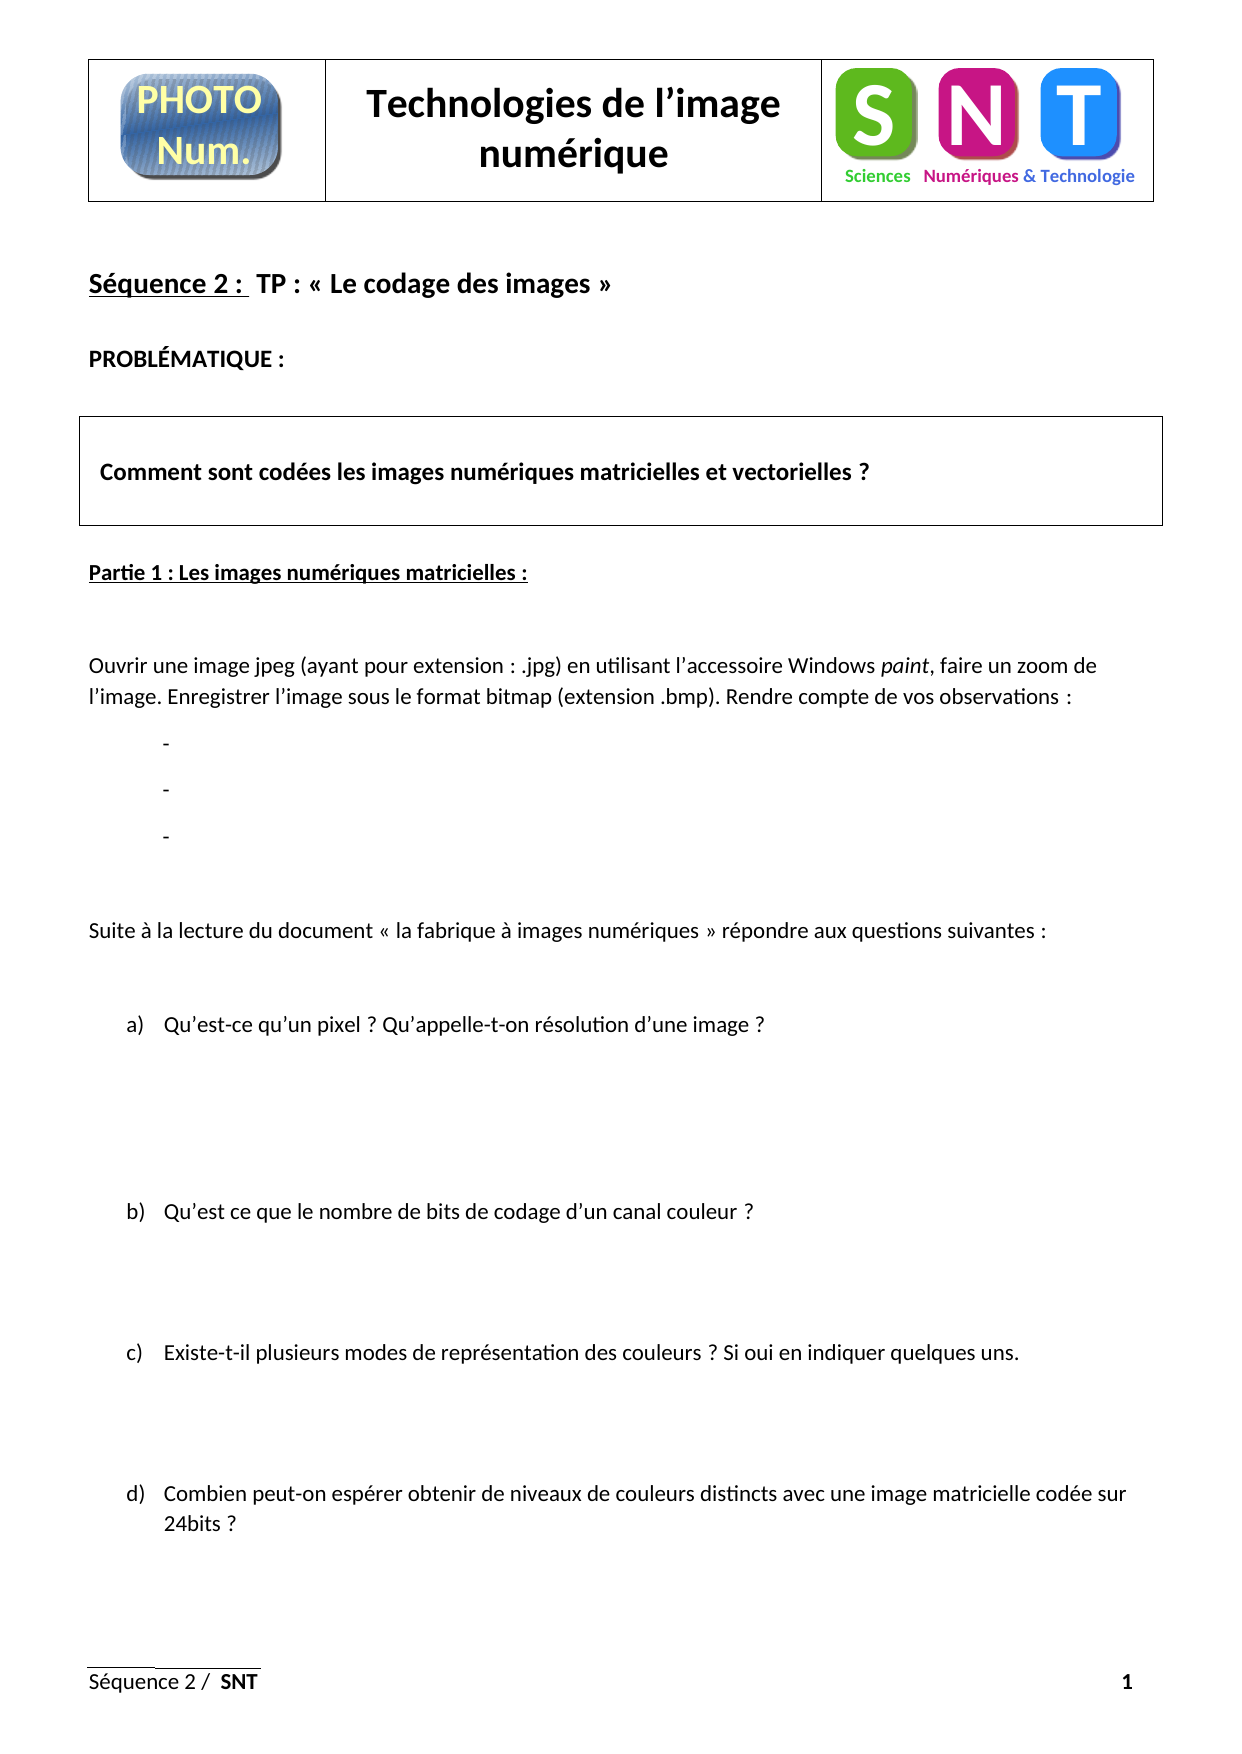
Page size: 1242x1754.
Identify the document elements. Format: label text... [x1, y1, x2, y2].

text Suite à la lecture du document « la fabrique à images numériques » répondre aux questions suivantes : [89, 916, 1153, 944]
list Combien peut-on espérer obtenir de niveaux de couleurs distincts avec une image matricielle codée sur 24bits ? [126, 1479, 1153, 1537]
text Ouvrir une image jpeg (ayant pour extension : .jpg) en utilisant l’accessoire Windows paint, faire un zoom de l’image. Enregistrer l’image sous le format bitmap (extension .bmp). Rendre compte de vos observations : [89, 652, 1153, 710]
text Partie 1 : Les images numériques matricielles : [89, 558, 1153, 586]
subtitle Séquence 2 : TP : « Le codage des images » [89, 265, 1156, 301]
text - [89, 822, 1153, 851]
text Comment sont codées les images numériques matricielles et vectorielles ? [80, 452, 1162, 486]
list Existe-t-il plusieurs modes de représentation des couleurs ? Si oui en indiquer quelques uns. [126, 1338, 1153, 1366]
text - [89, 729, 1153, 757]
text - [89, 776, 1153, 804]
subtitle PROBLÉMATIQUE : [89, 343, 1156, 374]
list Qu’est-ce qu’un pixel ? Qu’appelle-t-on résolution d’une image ? [126, 1010, 1153, 1038]
list Qu’est ce que le nombre de bits de codage d’un canal couleur ? [126, 1197, 1153, 1226]
